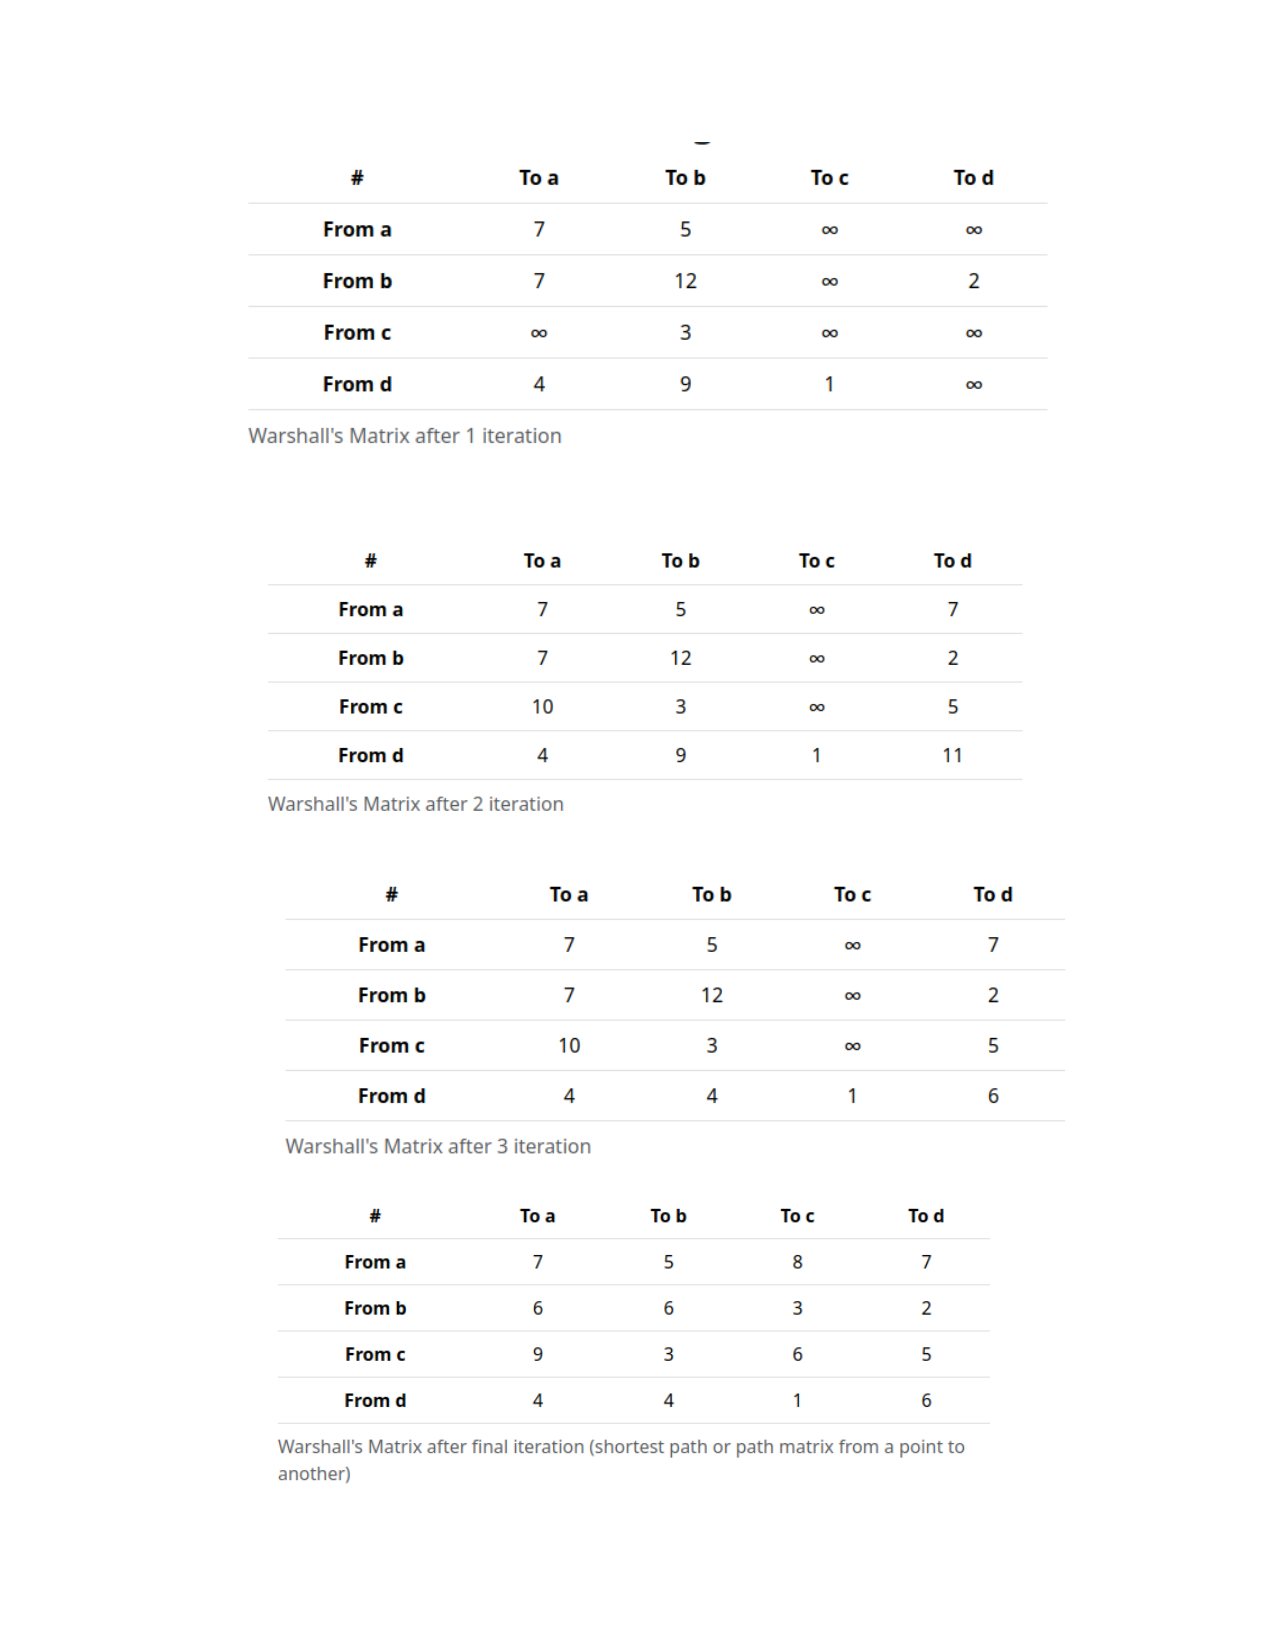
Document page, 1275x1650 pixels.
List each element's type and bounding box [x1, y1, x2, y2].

picture [255, 867, 1075, 1167]
picture [241, 142, 1064, 457]
picture [242, 519, 1038, 824]
picture [251, 1183, 990, 1487]
